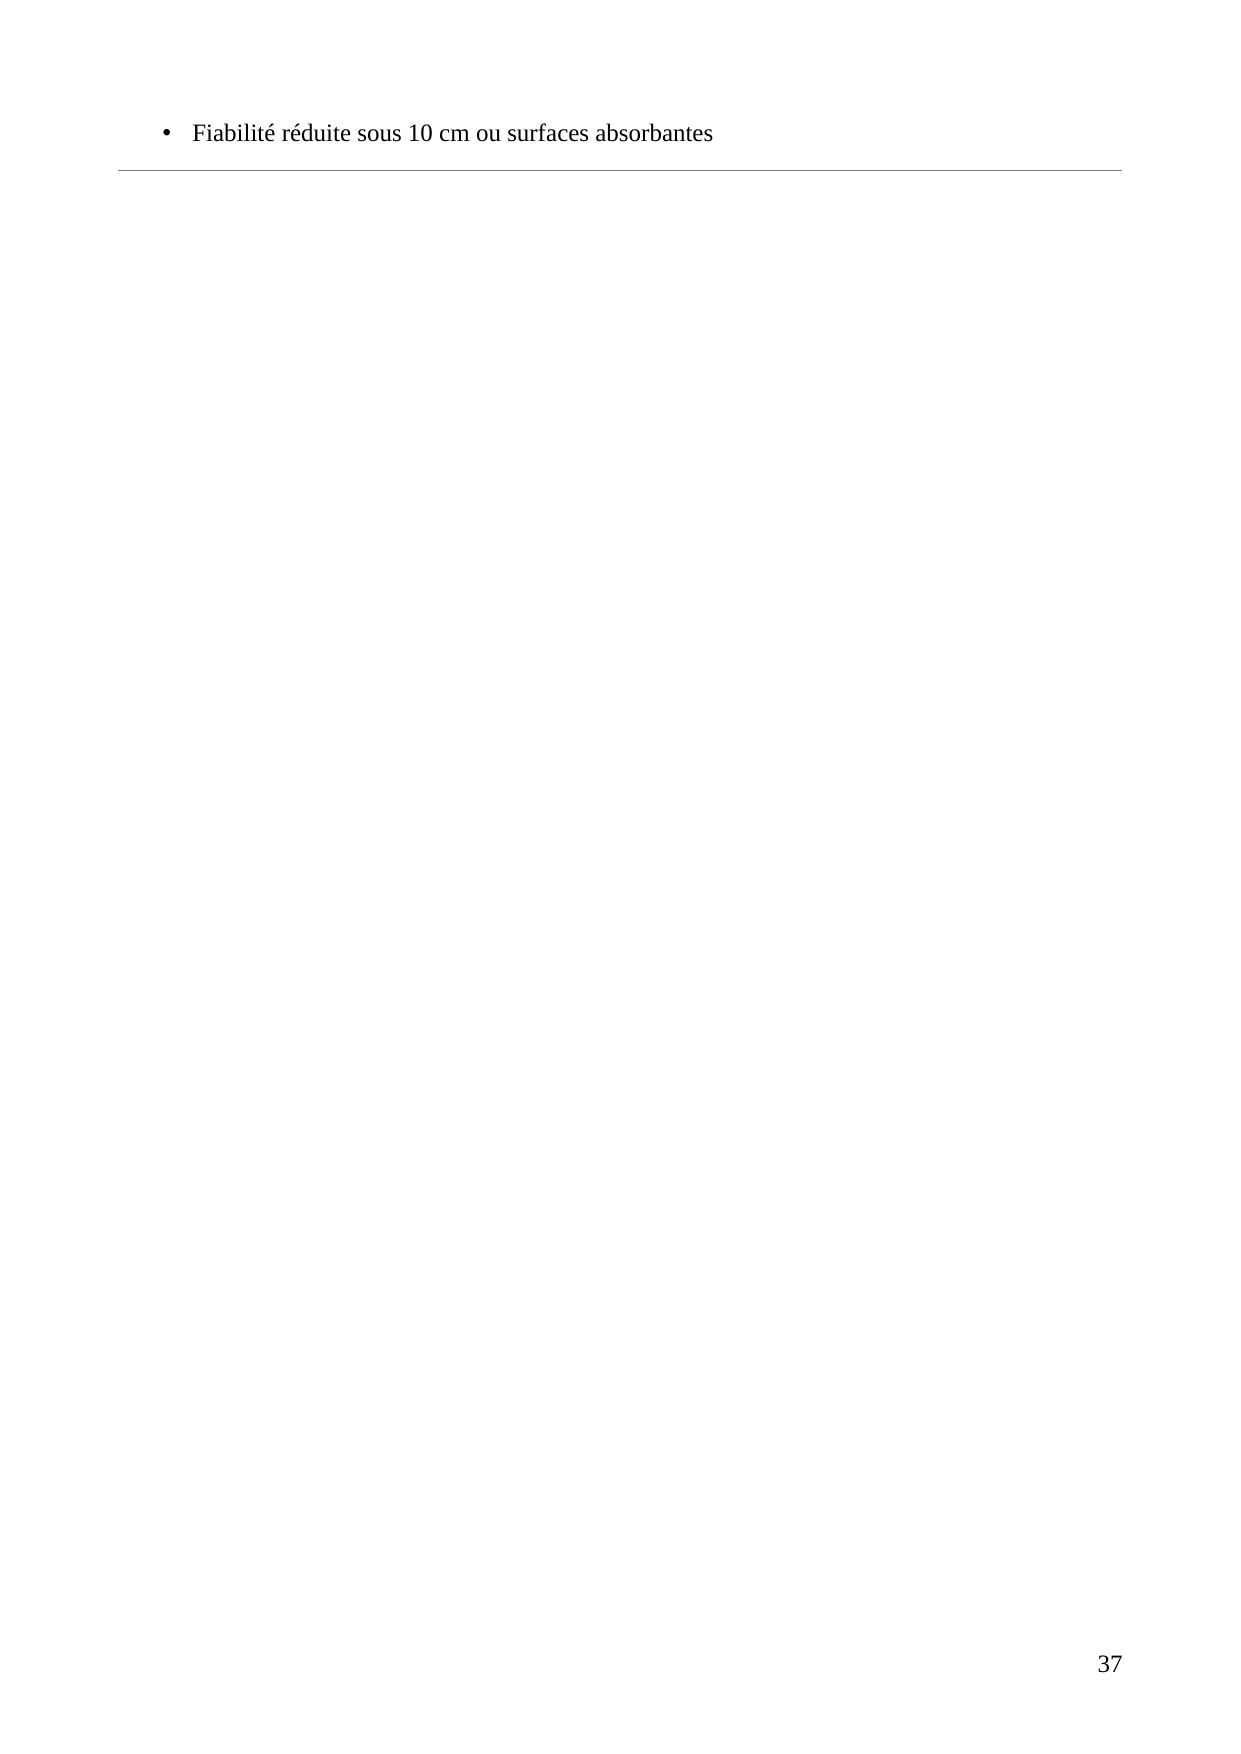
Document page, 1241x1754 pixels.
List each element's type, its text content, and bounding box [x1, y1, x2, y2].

list Fiabilité réduite sous 10 cm ou surfaces absorbantes [162, 118, 1122, 147]
